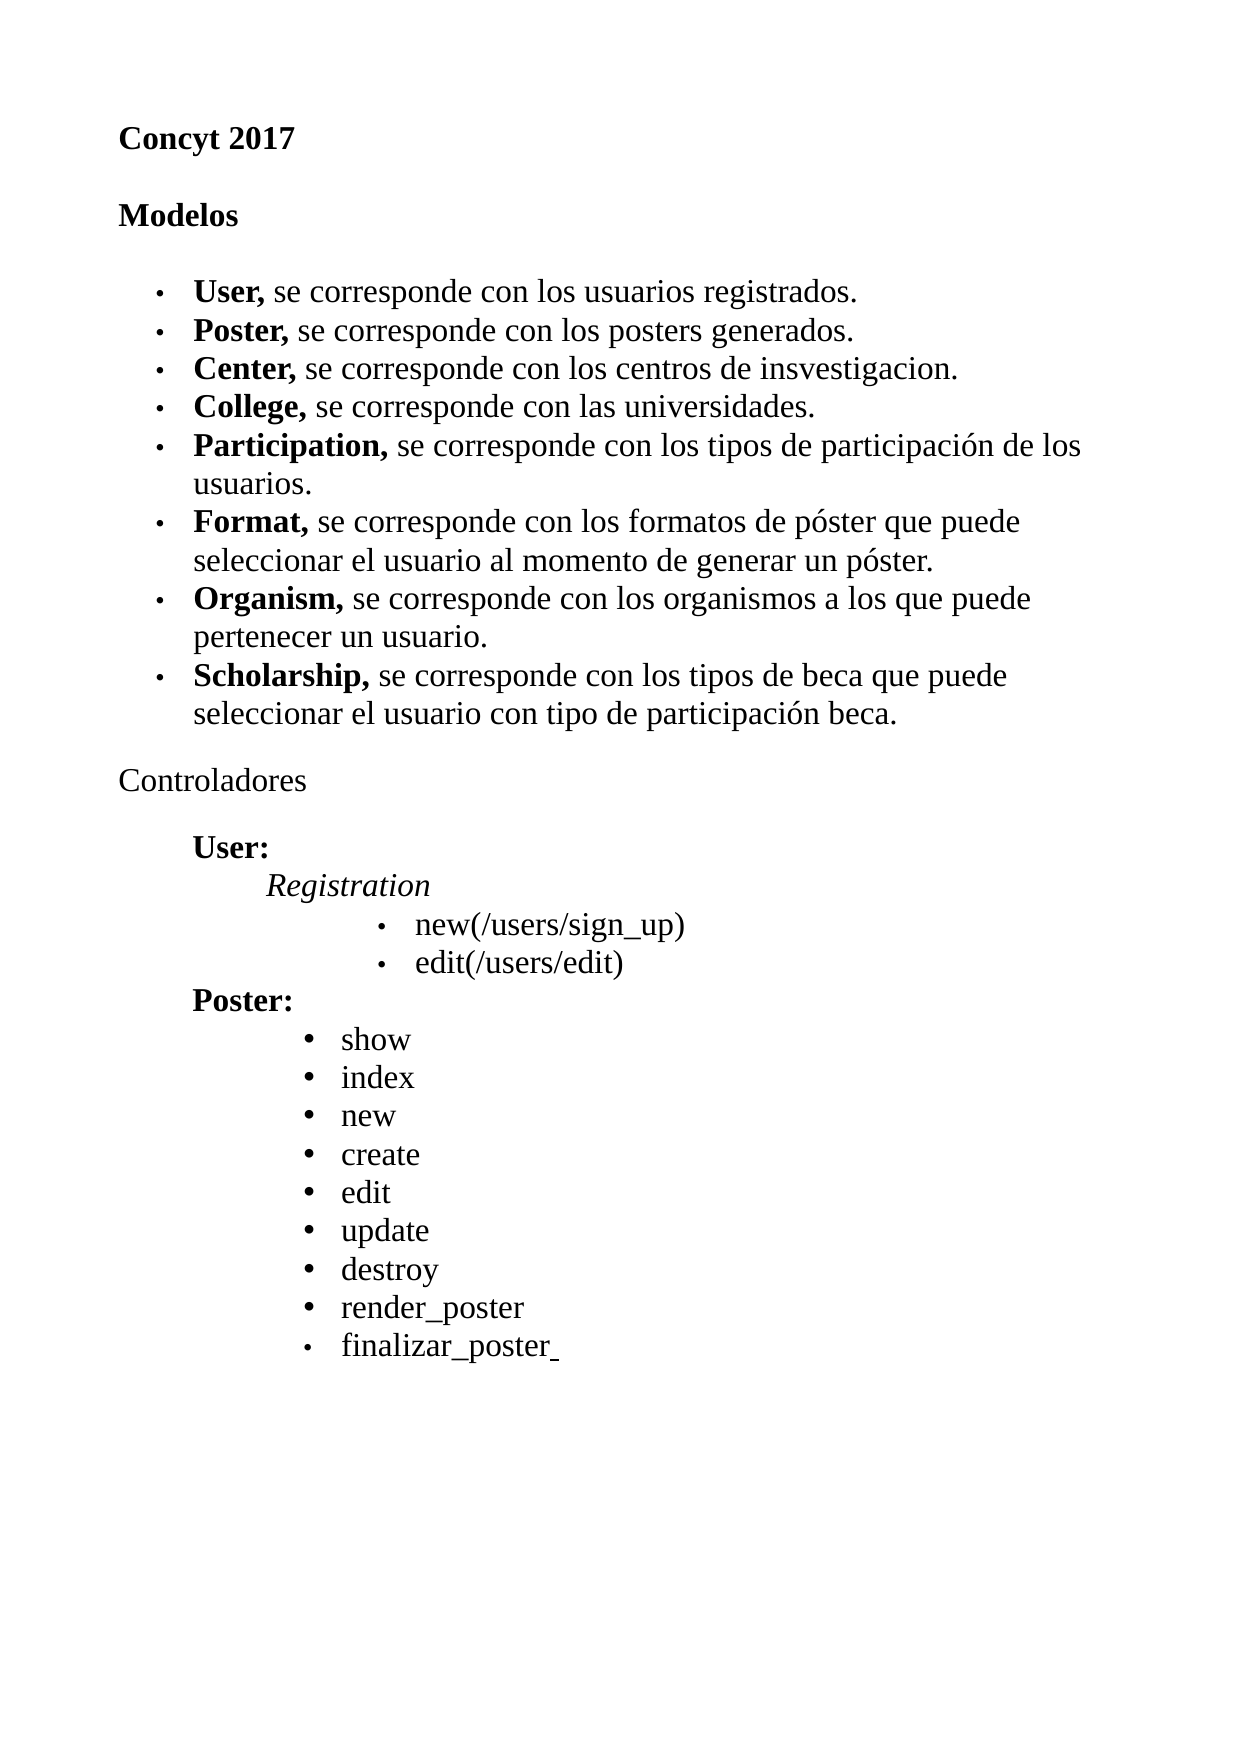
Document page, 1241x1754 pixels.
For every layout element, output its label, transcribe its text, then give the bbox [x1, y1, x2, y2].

list edit(/users/edit) [377, 942, 1122, 981]
text Concyt 2017 [118, 118, 1122, 156]
list index [303, 1057, 1122, 1096]
list Participation, se corresponde con los tipos de participación de los usuarios. [156, 425, 1122, 501]
list new [303, 1096, 1122, 1134]
list render_poster [303, 1287, 1122, 1326]
list College, se corresponde con las universidades. [156, 386, 1122, 425]
text Registration [118, 866, 1122, 904]
list update [303, 1211, 1122, 1249]
list Poster, se corresponde con los posters generados. [156, 310, 1122, 348]
text User: [118, 827, 1122, 866]
list create [303, 1134, 1122, 1172]
list User, se corresponde con los usuarios registrados. [156, 271, 1122, 310]
list Format, se corresponde con los formatos de póster que puede seleccionar el usuario al momento de generar un póster. [156, 501, 1122, 578]
list new(/users/sign_up) [377, 904, 1122, 942]
text Controladores [118, 760, 1122, 798]
text Modelos [118, 195, 1122, 233]
list Scholarship, se corresponde con los tipos de beca que puede seleccionar el usuario con tipo de participación beca. [156, 655, 1122, 731]
list show [303, 1019, 1122, 1057]
list Organism, se corresponde con los organismos a los que puede pertenecer un usuario. [156, 578, 1122, 655]
text Poster: [118, 981, 1122, 1019]
list edit [303, 1172, 1122, 1211]
list finalizar_poster [303, 1326, 1122, 1364]
list destroy [303, 1249, 1122, 1287]
list Center, se corresponde con los centros de insvestigacion. [156, 348, 1122, 386]
